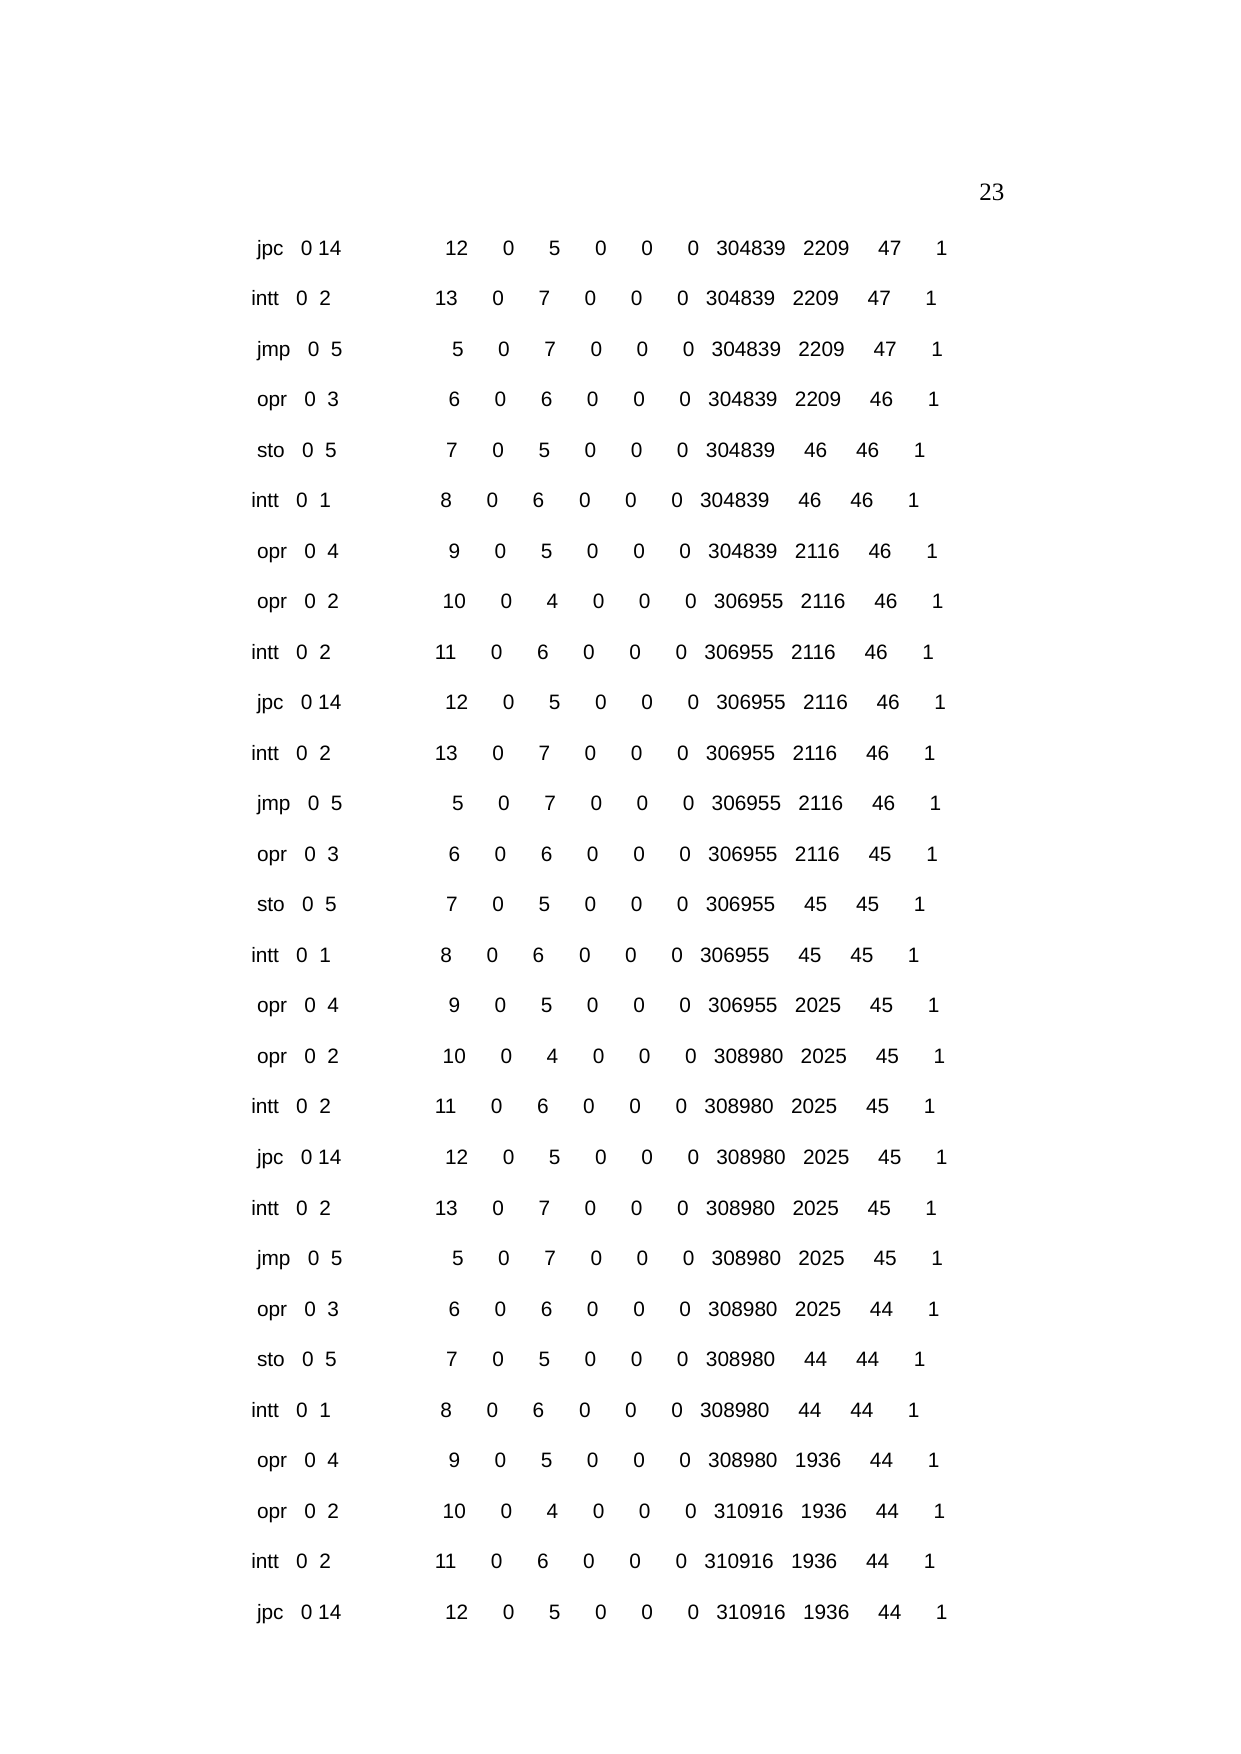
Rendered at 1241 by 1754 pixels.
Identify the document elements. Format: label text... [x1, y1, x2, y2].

text opr 0 2 10 0 4 0 0 0 310916 1936 44 1 [251, 1498, 1122, 1522]
text jmp 0 5 5 0 7 0 0 0 304839 2209 47 1 [251, 336, 1122, 360]
text jpc 0 14 12 0 5 0 0 0 308980 2025 45 1 [251, 1145, 1122, 1169]
text opr 0 3 6 0 6 0 0 0 306955 2116 45 1 [251, 842, 1122, 866]
text sto 0 5 7 0 5 0 0 0 306955 45 45 1 [251, 892, 1122, 916]
text opr 0 3 6 0 6 0 0 0 308980 2025 44 1 [251, 1296, 1122, 1320]
text intt 0 2 13 0 7 0 0 0 304839 2209 47 1 [251, 286, 1122, 310]
text jpc 0 14 12 0 5 0 0 0 310916 1936 44 1 [251, 1599, 1122, 1623]
text intt 0 2 13 0 7 0 0 0 308980 2025 45 1 [251, 1195, 1122, 1219]
text intt 0 1 8 0 6 0 0 0 308980 44 44 1 [251, 1397, 1122, 1421]
text sto 0 5 7 0 5 0 0 0 308980 44 44 1 [251, 1347, 1122, 1371]
text intt 0 2 13 0 7 0 0 0 306955 2116 46 1 [251, 741, 1122, 764]
text intt 0 1 8 0 6 0 0 0 304839 46 46 1 [251, 488, 1122, 512]
text jpc 0 14 12 0 5 0 0 0 306955 2116 46 1 [251, 690, 1122, 714]
text opr 0 2 10 0 4 0 0 0 306955 2116 46 1 [251, 589, 1122, 613]
text intt 0 2 11 0 6 0 0 0 310916 1936 44 1 [251, 1549, 1122, 1573]
text intt 0 2 11 0 6 0 0 0 308980 2025 45 1 [251, 1094, 1122, 1118]
text sto 0 5 7 0 5 0 0 0 304839 46 46 1 [251, 437, 1122, 461]
text opr 0 4 9 0 5 0 0 0 308980 1936 44 1 [251, 1448, 1122, 1472]
text jmp 0 5 5 0 7 0 0 0 306955 2116 46 1 [251, 791, 1122, 815]
text opr 0 2 10 0 4 0 0 0 308980 2025 45 1 [251, 1044, 1122, 1068]
text intt 0 1 8 0 6 0 0 0 306955 45 45 1 [251, 943, 1122, 967]
text intt 0 2 11 0 6 0 0 0 306955 2116 46 1 [251, 639, 1122, 663]
text opr 0 3 6 0 6 0 0 0 304839 2209 46 1 [251, 387, 1122, 411]
text opr 0 4 9 0 5 0 0 0 306955 2025 45 1 [251, 993, 1122, 1017]
text jmp 0 5 5 0 7 0 0 0 308980 2025 45 1 [251, 1246, 1122, 1270]
text jpc 0 14 12 0 5 0 0 0 304839 2209 47 1 [251, 235, 1122, 259]
text opr 0 4 9 0 5 0 0 0 304839 2116 46 1 [251, 538, 1122, 562]
